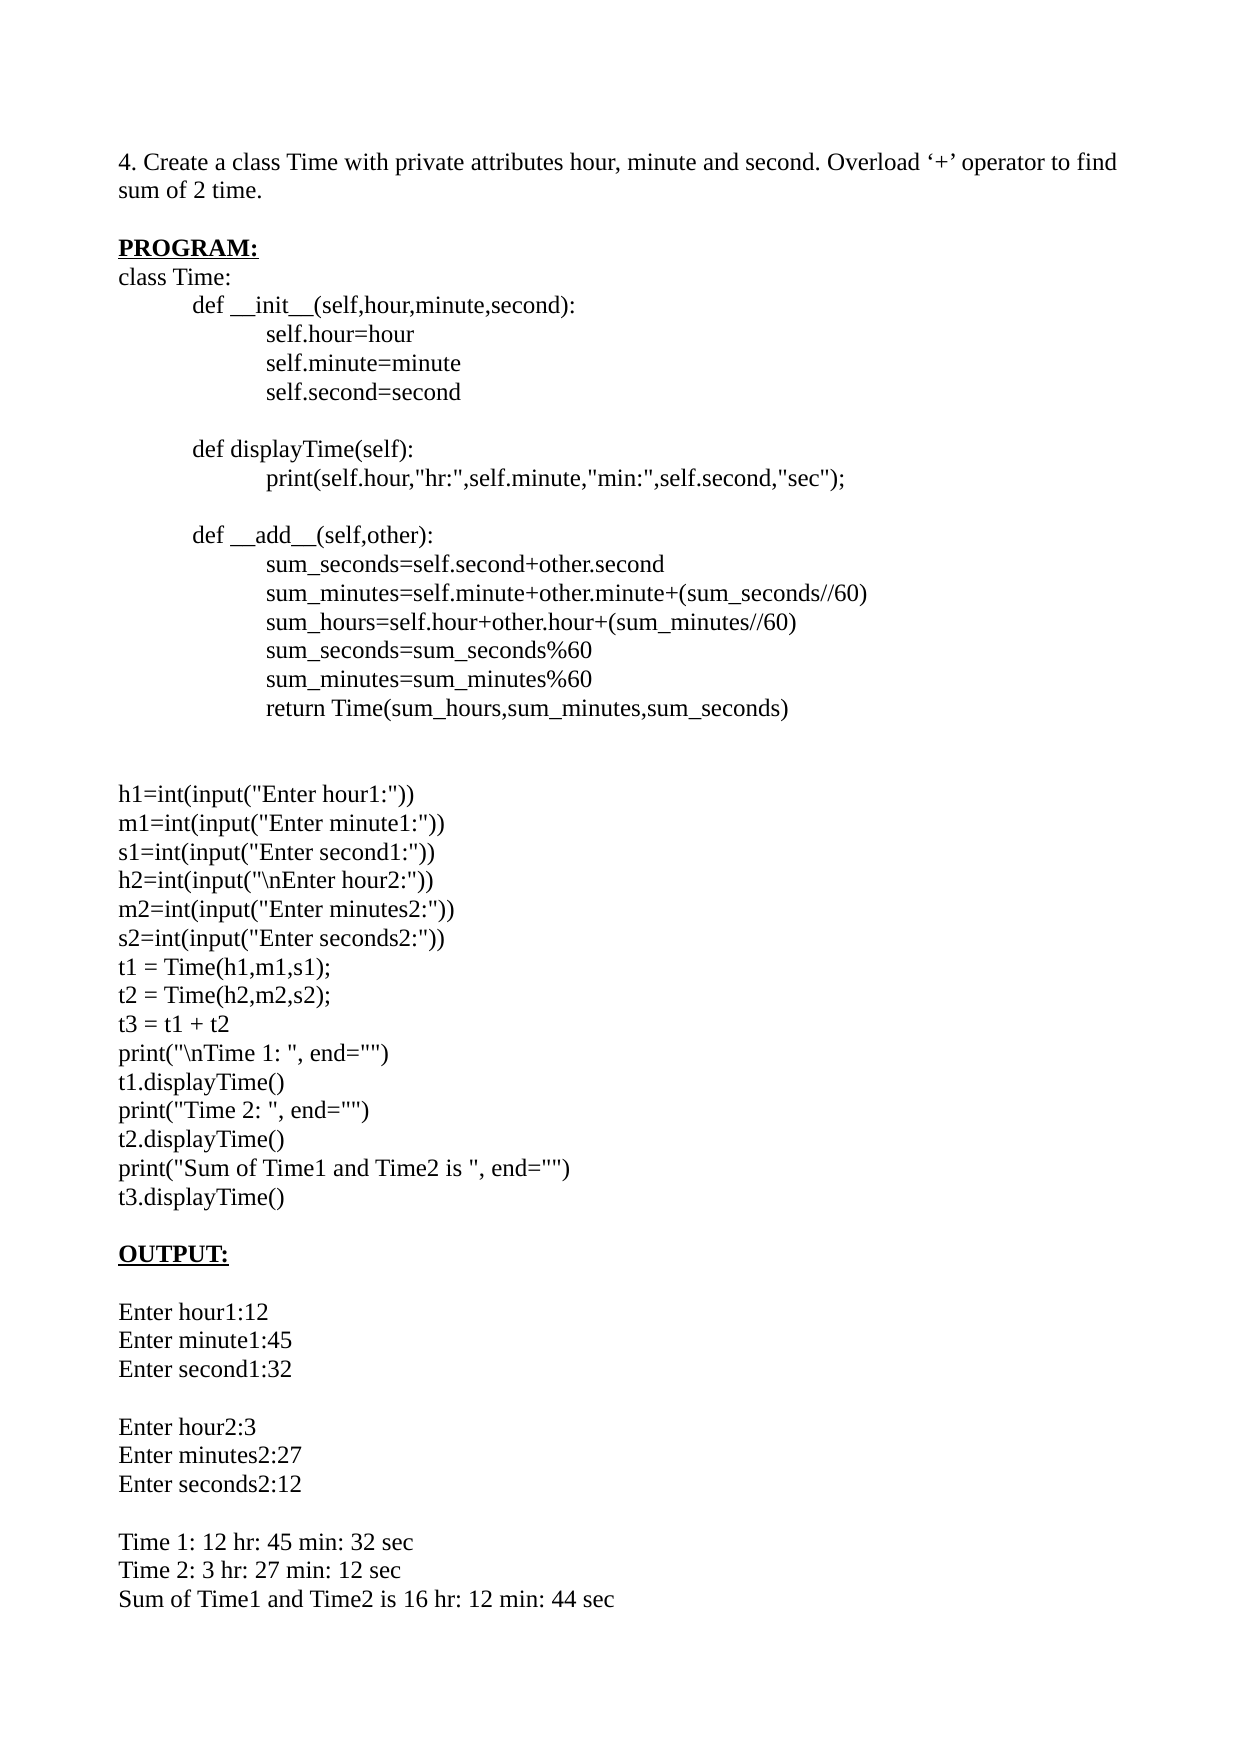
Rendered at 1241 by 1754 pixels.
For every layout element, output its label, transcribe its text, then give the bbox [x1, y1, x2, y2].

text sum_seconds=self.second+other.second [118, 549, 1122, 578]
text self.minute=minute [118, 348, 1122, 377]
text def __init__(self,hour,minute,second): [118, 291, 1122, 319]
text OUTPUT: [118, 1239, 1122, 1268]
text Enter minute1:45 [118, 1326, 1122, 1354]
text class Time: [118, 262, 1122, 291]
text Time 2: 3 hr: 27 min: 12 sec [118, 1556, 1122, 1584]
text t1.displayTime() [118, 1067, 1122, 1096]
text print(self.hour,"hr:",self.minute,"min:",self.second,"sec"); [118, 463, 1122, 492]
text t2 = Time(h2,m2,s2); [118, 981, 1122, 1009]
text def __add__(self,other): [118, 521, 1122, 549]
text Sum of Time1 and Time2 is 16 hr: 12 min: 44 sec [118, 1584, 1122, 1613]
text Enter minutes2:27 [118, 1441, 1122, 1469]
text 4. Create a class Time with private attributes hour, minute and second. Overload ‘+’ operator to find sum of 2 time. [118, 147, 1122, 204]
text print("Time 2: ", end="") [118, 1096, 1122, 1124]
text h2=int(input("\nEnter hour2:")) [118, 866, 1122, 894]
text self.second=second [118, 377, 1122, 406]
text t2.displayTime() [118, 1124, 1122, 1153]
text print("\nTime 1: ", end="") [118, 1038, 1122, 1067]
text print("Sum of Time1 and Time2 is ", end="") [118, 1153, 1122, 1182]
text s1=int(input("Enter second1:")) [118, 837, 1122, 866]
text Enter hour1:12 [118, 1297, 1122, 1326]
text Time 1: 12 hr: 45 min: 32 sec [118, 1527, 1122, 1556]
text t3.displayTime() [118, 1182, 1122, 1211]
text self.hour=hour [118, 319, 1122, 348]
text Enter hour2:3 [118, 1412, 1122, 1441]
text m1=int(input("Enter minute1:")) [118, 808, 1122, 837]
text t1 = Time(h1,m1,s1); [118, 952, 1122, 981]
text s2=int(input("Enter seconds2:")) [118, 923, 1122, 952]
text Enter seconds2:12 [118, 1469, 1122, 1498]
text Enter second1:32 [118, 1354, 1122, 1383]
text return Time(sum_hours,sum_minutes,sum_seconds) [118, 693, 1122, 722]
text PROGRAM: [118, 233, 1122, 262]
text h1=int(input("Enter hour1:")) [118, 779, 1122, 808]
text t3 = t1 + t2 [118, 1009, 1122, 1038]
text def displayTime(self): [118, 434, 1122, 463]
text sum_minutes=self.minute+other.minute+(sum_seconds//60) [118, 578, 1122, 607]
text sum_hours=self.hour+other.hour+(sum_minutes//60) [118, 607, 1122, 636]
text sum_seconds=sum_seconds%60 [118, 636, 1122, 664]
text m2=int(input("Enter minutes2:")) [118, 894, 1122, 923]
text sum_minutes=sum_minutes%60 [118, 664, 1122, 693]
